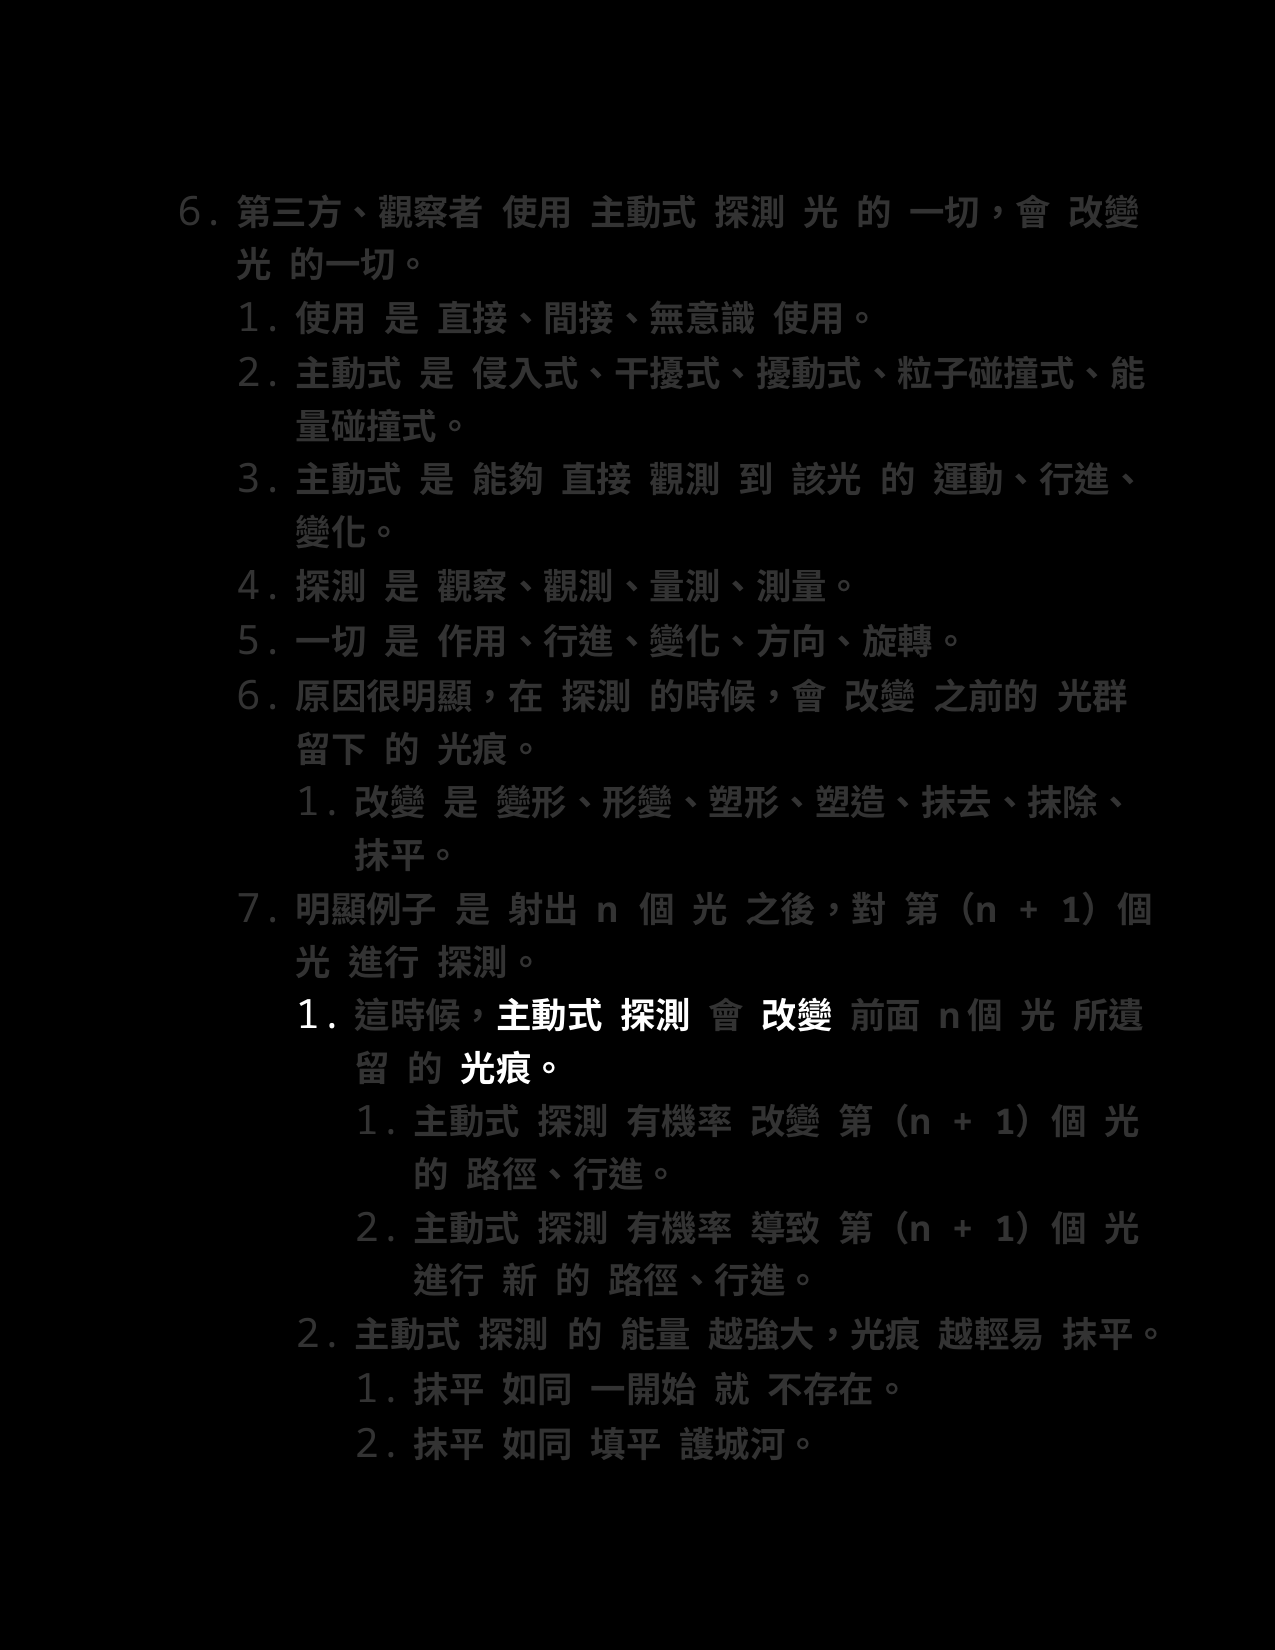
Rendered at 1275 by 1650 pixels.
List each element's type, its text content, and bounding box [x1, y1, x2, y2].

list 改變 是 變形、形變、塑形、塑造、抹去、抹除、抹平。 [295, 772, 1157, 879]
list 主動式 是 侵入式、干擾式、擾動式、粒子碰撞式、能量碰撞式。 [236, 343, 1157, 449]
list 使用 是 直接、間接、無意識 使用。 [236, 288, 1157, 343]
list 主動式 探測 的 能量 越強大，光痕 越輕易 抹平。 [295, 1304, 1157, 1359]
list 第三方、觀察者 使用 主動式 探測 光 的 一切，會 改變 光 的一切。 [177, 182, 1157, 288]
list 這時候，主動式 探測 會 改變 前面 n個 光 所遺留 的 光痕。 [295, 985, 1157, 1091]
list 抹平 如同 一開始 就 不存在。 [354, 1359, 1157, 1414]
list 原因很明顯，在 探測 的時候，會 改變 之前的 光群 留下 的 光痕。 [236, 666, 1157, 772]
list 主動式 探測 有機率 導致 第（n + 1）個 光 進行 新 的 路徑、行進。 [354, 1198, 1157, 1304]
list 主動式 探測 有機率 改變 第（n + 1）個 光 的 路徑、行進。 [354, 1091, 1157, 1198]
list 明顯例子 是 射出 n 個 光 之後，對 第（n + 1）個 光 進行 探測。 [236, 879, 1157, 985]
list 一切 是 作用、行進、變化、方向、旋轉。 [236, 611, 1157, 666]
list 主動式 是 能夠 直接 觀測 到 該光 的 運動、行進、變化。 [236, 449, 1157, 556]
list 抹平 如同 填平 護城河。 [354, 1414, 1157, 1469]
list 探測 是 觀察、觀測、量測、測量。 [236, 556, 1157, 611]
